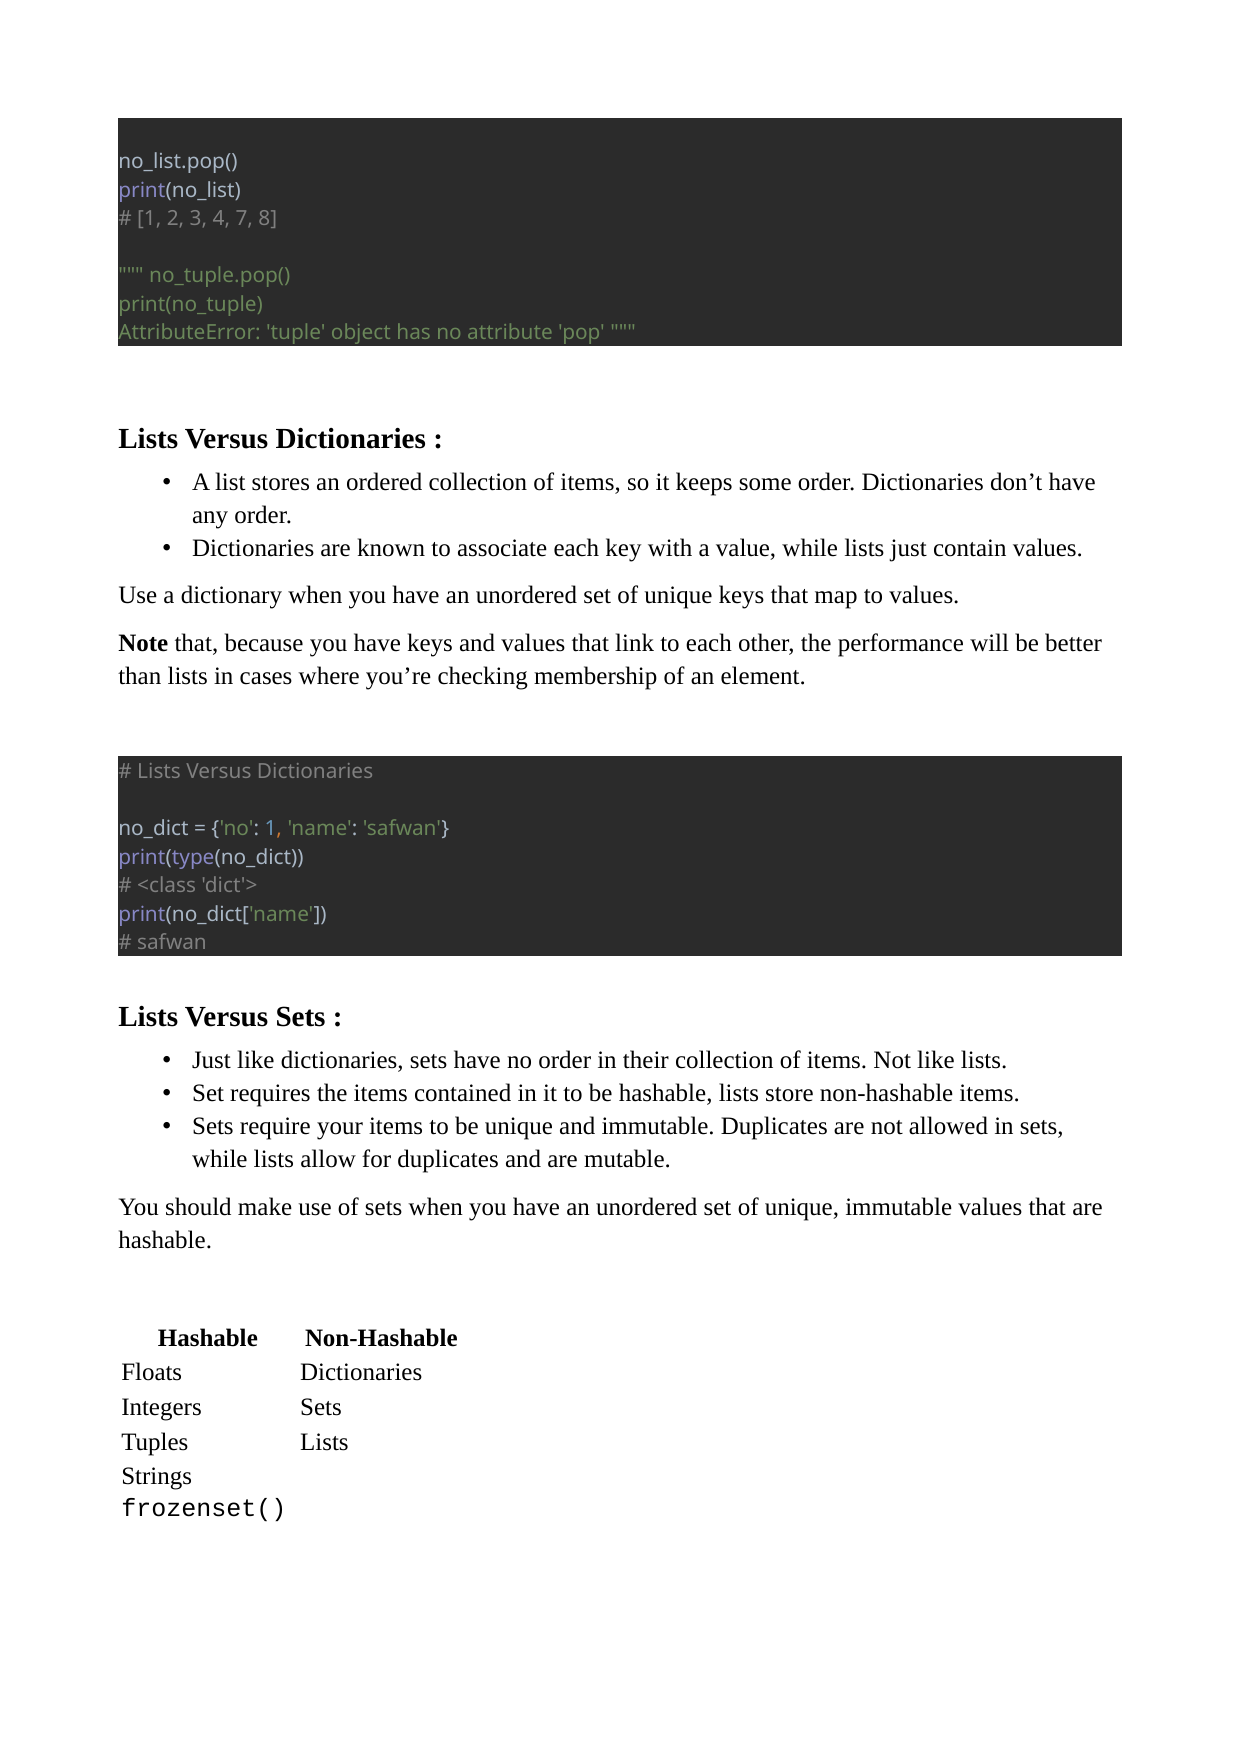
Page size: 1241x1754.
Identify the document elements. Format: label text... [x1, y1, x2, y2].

list Just like dictionaries, sets have no order in their collection of items. Not like lists. [162, 1045, 1122, 1074]
table_cell Strings [118, 1458, 297, 1493]
text # Lists Versus Dictionaries no_dict = {'no': 1, 'name': 'safwan'} print(type(no_dict)) # <class 'dict'> print(no_dict['name']) # safwan [118, 756, 1122, 956]
table_cell Dictionaries [297, 1355, 465, 1389]
table_cell frozenset() [118, 1493, 297, 1527]
subtitle Lists Versus Dictionaries : [118, 421, 1122, 454]
text You should make use of sets when you have an unordered set of unique, immutable values that are hashable. [118, 1192, 1122, 1253]
text Note that, because you have keys and values that link to each other, the performance will be better than lists in cases where you’re checking membership of an element. [118, 628, 1122, 690]
table_cell Sets [297, 1389, 465, 1424]
table_cell Floats [118, 1355, 297, 1389]
text Use a dictionary when you have an unordered set of unique keys that map to values. [118, 581, 1122, 609]
table_cell Tuples [118, 1424, 297, 1458]
list A list stores an ordered collection of items, so it keeps some order. Dictionaries don’t have any order. [162, 467, 1122, 529]
table_cell [297, 1458, 465, 1493]
list Dictionaries are known to associate each key with a value, while lists just contain values. [162, 533, 1122, 562]
table_header Non-Hashable [297, 1320, 465, 1354]
text no_list.pop() print(no_list) # [1, 2, 3, 4, 7, 8] """ no_tuple.pop() print(no_tuple) AttributeError: 'tuple' object has no attribute 'pop' """ [118, 118, 1122, 346]
list Set requires the items contained in it to be hashable, lists store non-hashable items. [162, 1078, 1122, 1107]
subtitle Lists Versus Sets : [118, 999, 1122, 1033]
table_cell [297, 1493, 465, 1527]
table_header Hashable [118, 1320, 297, 1354]
list Sets require your items to be unique and immutable. Duplicates are not allowed in sets, while lists allow for duplicates and are mutable. [162, 1111, 1122, 1173]
table_cell Integers [118, 1389, 297, 1424]
table_cell Lists [297, 1424, 465, 1458]
